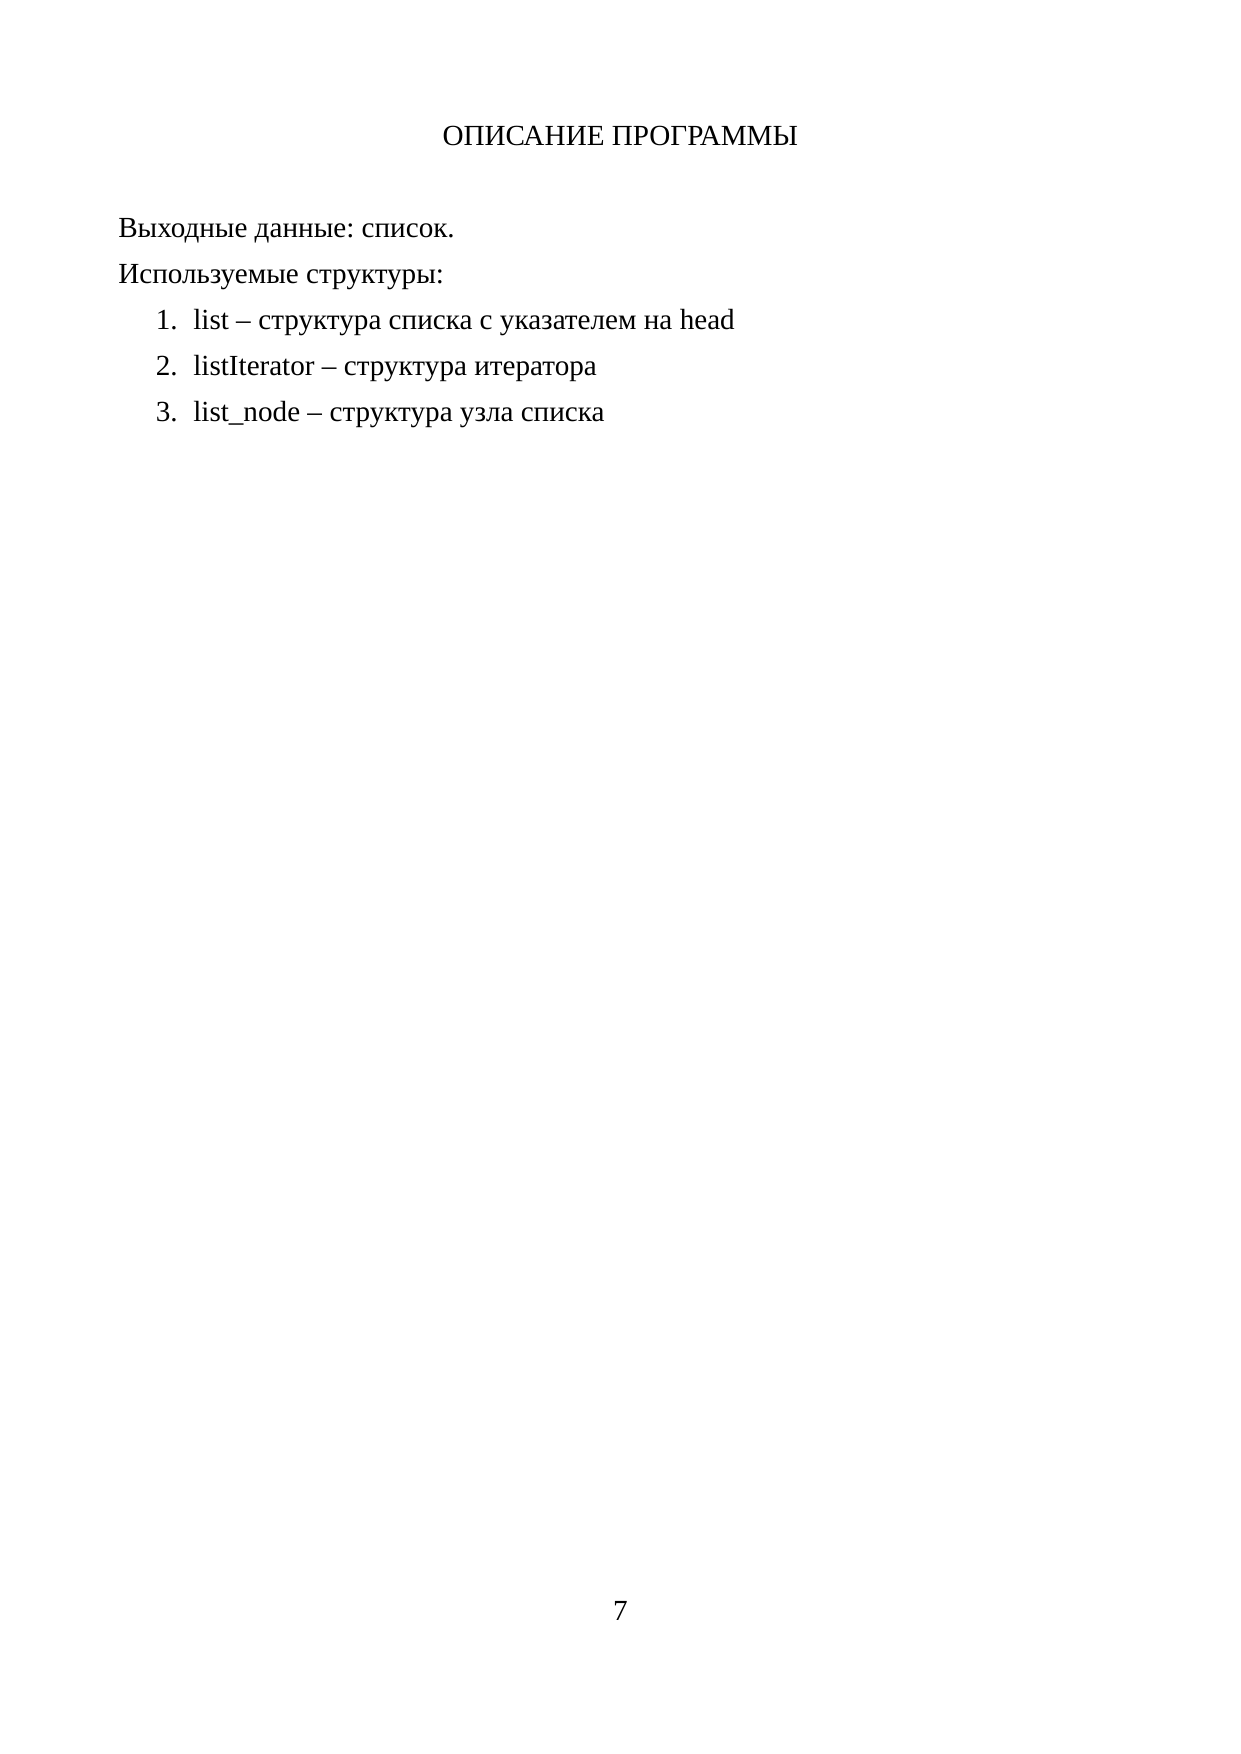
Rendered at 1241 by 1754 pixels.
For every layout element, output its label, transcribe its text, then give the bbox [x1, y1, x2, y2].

text 7 [118, 1593, 1122, 1627]
list list – структура списка с указателем на head [156, 302, 1122, 336]
text ОПИСАНИЕ ПРОГРАММЫ [118, 118, 1122, 152]
list listIterator – структура итератора [156, 348, 1122, 382]
list list_node – структура узла списка [156, 394, 1122, 428]
text Используемые структуры: [118, 256, 1122, 290]
text Выходные данные: список. [118, 210, 1122, 244]
